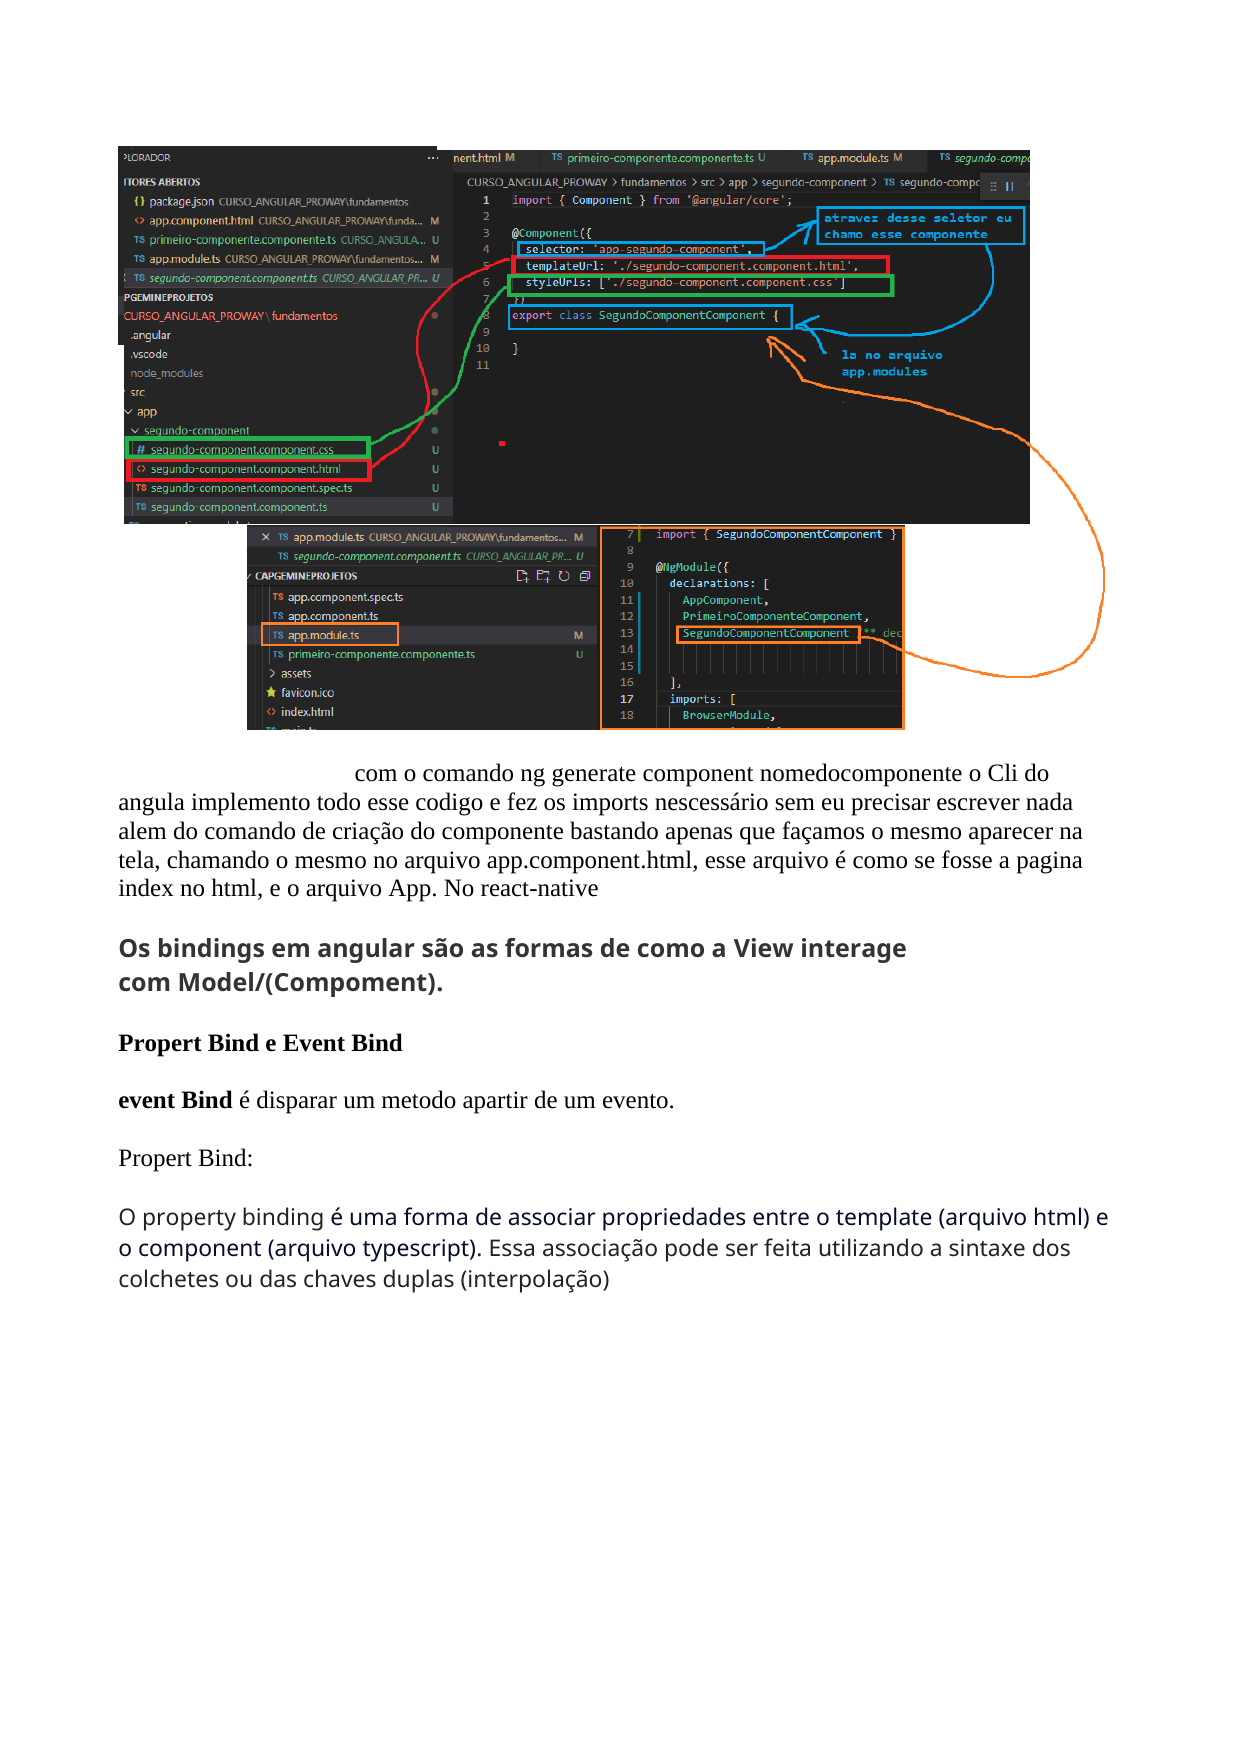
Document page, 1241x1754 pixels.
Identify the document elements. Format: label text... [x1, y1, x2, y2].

picture [118, 146, 1123, 730]
text Propert Bind: [118, 1143, 1122, 1172]
text Os bindings em angular são as formas de como a View interage com Model/(Compoment). [118, 931, 1122, 999]
text O property binding é uma forma de associar propriedades entre o template (arquivo html) e o component (arquivo typescript). Essa associação pode ser feita utilizando a sintaxe dos colchetes ou das chaves duplas (interpolação) [118, 1200, 1122, 1294]
text event Bind é disparar um metodo apartir de um evento. [118, 1085, 1122, 1114]
text com o comando ng generate component nomedocomponente o Cli do angula implemento todo esse codigo e fez os imports nescessário sem eu precisar escrever nada alem do comando de criação do componente bastando apenas que façamos o mesmo aparecer na tela, chamando o mesmo no arquivo app.component.html, esse arquivo é como se fosse a pagina index no html, e o arquivo App. No react-native [118, 758, 1122, 902]
text Propert Bind e Event Bind [118, 1028, 1122, 1057]
